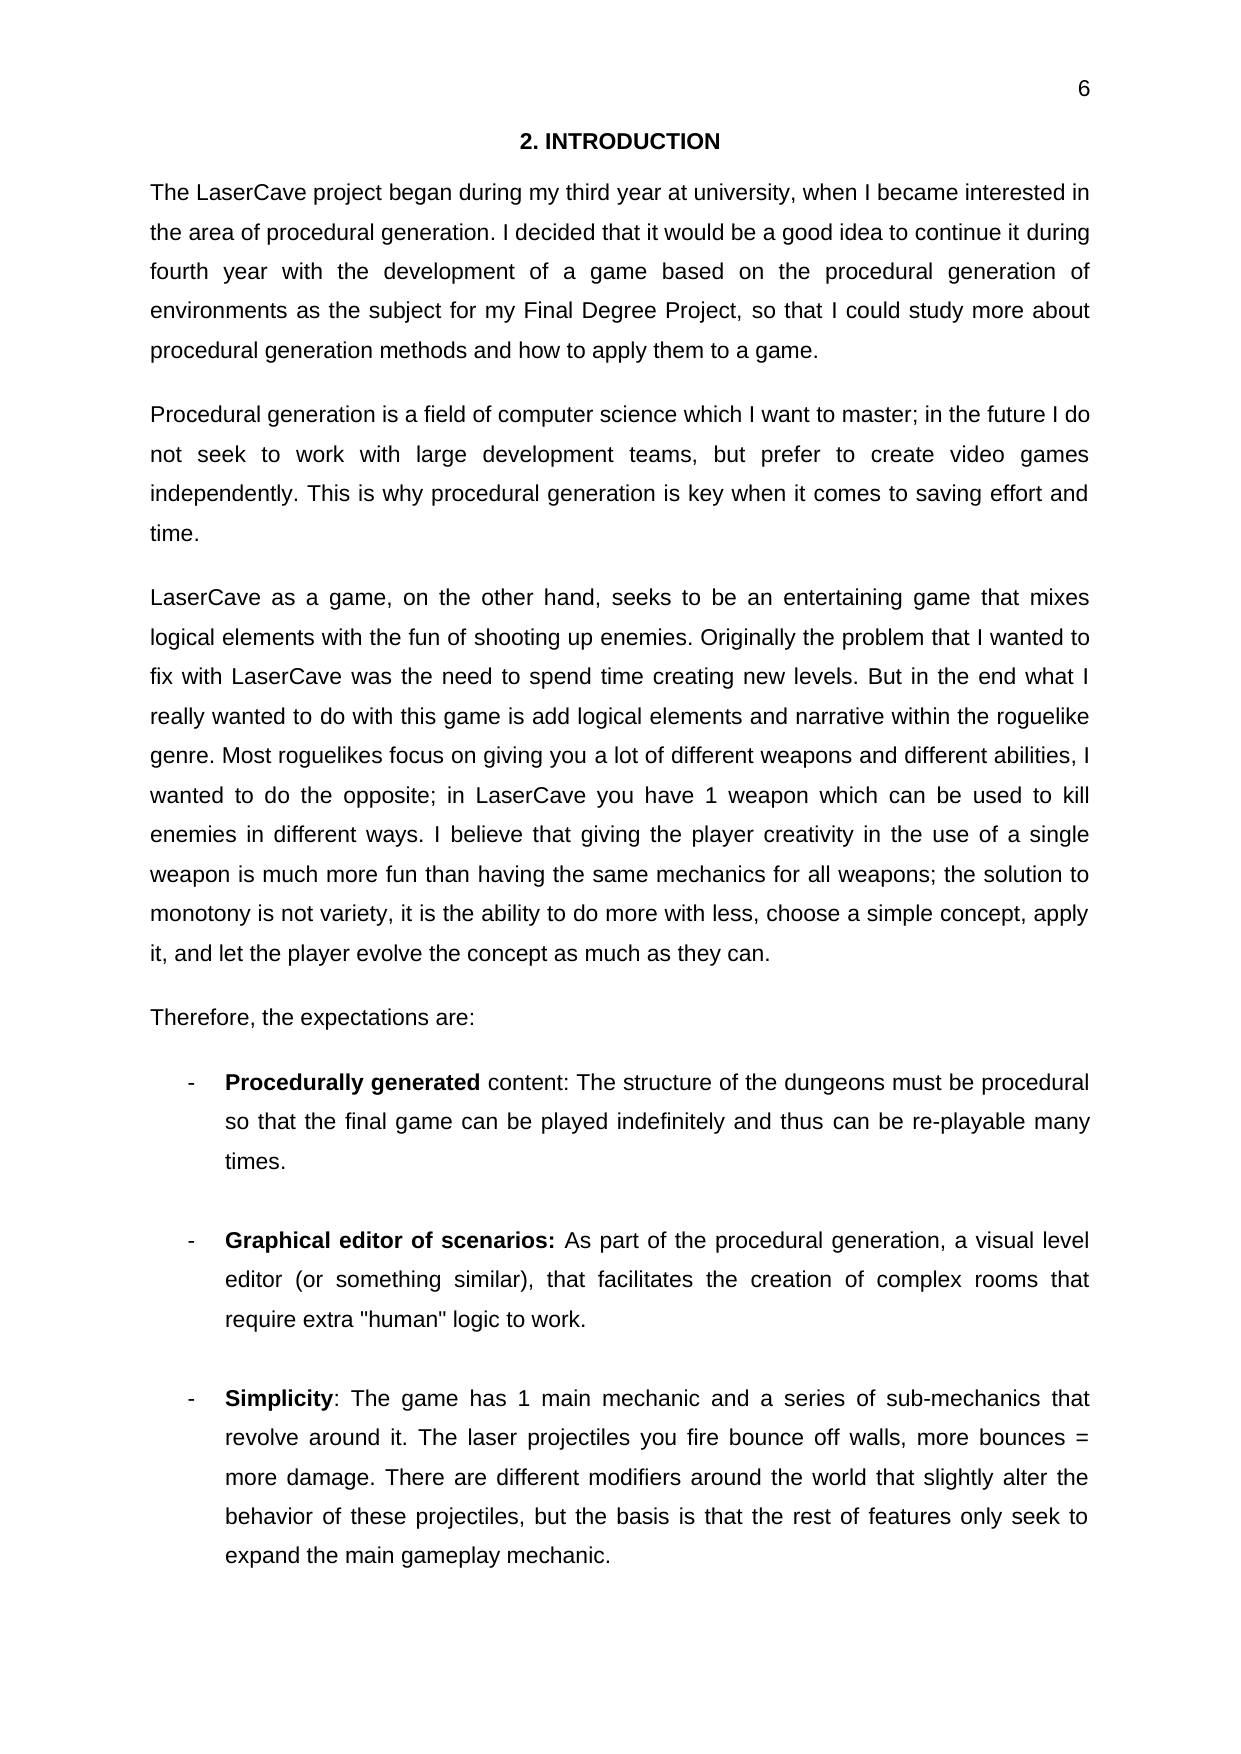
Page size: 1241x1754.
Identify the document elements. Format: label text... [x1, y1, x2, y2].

list Simplicity: The game has 1 main mechanic and a series of sub-mechanics that revolve around it. The laser projectiles you fire bounce off walls, more bounces = more damage. There are different modifiers around the world that slightly alter the behavior of these projectiles, but the basis is that the rest of features only seek to expand the main gameplay mechanic. [187, 1384, 1090, 1569]
text Procedural generation is a field of computer science which I want to master; in the future I do not seek to work with large development teams, but prefer to create video games independently. This is why procedural generation is key when it comes to saving effort and time. [150, 401, 1090, 546]
text Therefore, the expectations are: [150, 1004, 1090, 1031]
text The LaserCave project began during my third year at university, when I became interested in the area of procedural generation. I decided that it would be a good idea to continue it during fourth year with the development of a game based on the procedural generation of environments as the subject for my Final Degree Project, so that I could study more about procedural generation methods and how to apply them to a game. [150, 179, 1090, 363]
list Procedurally generated content: The structure of the dungeons must be procedural so that the final game can be played indefinitely and thus can be re-playable many times. [187, 1069, 1090, 1174]
list Graphical editor of scenarios: As part of the procedural generation, a visual level editor (or something similar), that facilitates the creation of complex rooms that require extra "human" logic to work. [187, 1227, 1090, 1332]
subtitle 2. INTRODUCTION [150, 128, 1090, 154]
text LaserCave as a game, on the other hand, seeks to be an entertaining game that mixes logical elements with the fun of shooting up enemies. Originally the problem that I wanted to fix with LaserCave was the need to spend time creating new levels. But in the end what I really wanted to do with this game is add logical elements and narrative within the roguelike genre. Most roguelikes focus on giving you a lot of different weapons and different abilities, I wanted to do the opposite; in LaserCave you have 1 weapon which can be used to kill enemies in different ways. I believe that giving the player creativity in the use of a single weapon is much more fun than having the same mechanics for all weapons; the solution to monotony is not variety, it is the ability to do more with less, choose a simple concept, apply it, and let the player evolve the concept as much as they can. [150, 584, 1090, 966]
